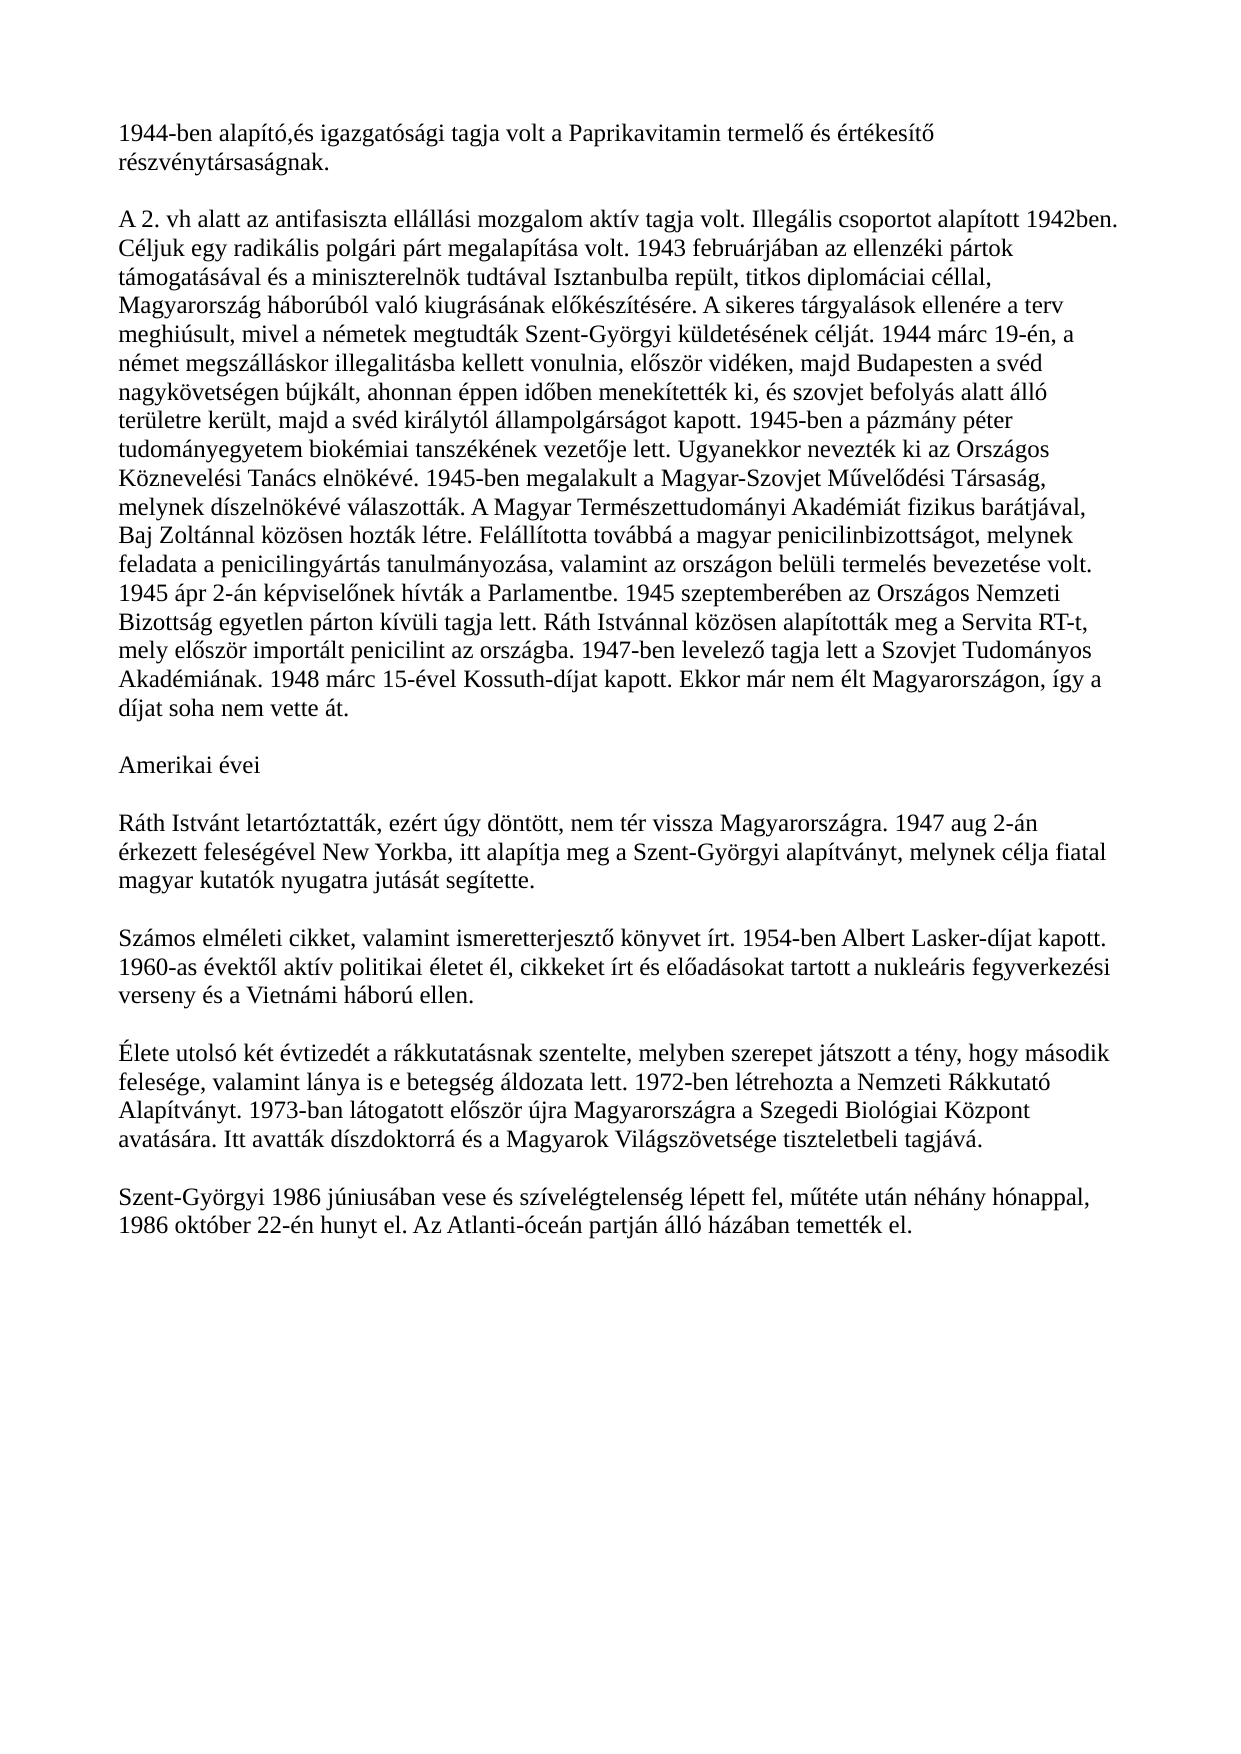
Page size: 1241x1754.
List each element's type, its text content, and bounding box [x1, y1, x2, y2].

text A 2. vh alatt az antifasiszta ellállási mozgalom aktív tagja volt. Illegális csoportot alapított 1942ben. Céljuk egy radikális polgári párt megalapítása volt. 1943 februárjában az ellenzéki pártok támogatásával és a miniszterelnök tudtával Isztanbulba repült, titkos diplomáciai céllal, Magyarország háborúból való kiugrásának előkészítésére. A sikeres tárgyalások ellenére a terv meghiúsult, mivel a németek megtudták Szent-Györgyi küldetésének célját. 1944 márc 19-én, a német megszálláskor illegalitásba kellett vonulnia, először vidéken, majd Budapesten a svéd nagykövetségen bújkált, ahonnan éppen időben menekítették ki, és szovjet befolyás alatt álló területre került, majd a svéd királytól állampolgárságot kapott. 1945-ben a pázmány péter tudományegyetem biokémiai tanszékének vezetője lett. Ugyanekkor nevezték ki az Országos Köznevelési Tanács elnökévé. 1945-ben megalakult a Magyar-Szovjet Művelődési Társaság, melynek díszelnökévé válaszották. A Magyar Természettudományi Akadémiát fizikus barátjával, Baj Zoltánnal közösen hozták létre. Felállította továbbá a magyar penicilinbizottságot, melynek feladata a penicilingyártás tanulmányozása, valamint az országon belüli termelés bevezetése volt. [118, 204, 1122, 578]
text Amerikai évei [118, 751, 1122, 779]
text Szent-Györgyi 1986 júniusában vese és szívelégtelenség lépett fel, műtéte után néhány hónappal, 1986 október 22-én hunyt el. Az Atlanti-óceán partján álló házában temették el. [118, 1182, 1122, 1239]
text Ráth Istvánt letartóztatták, ezért úgy döntött, nem tér vissza Magyarországra. 1947 aug 2-án érkezett feleségével New Yorkba, itt alapítja meg a Szent-Györgyi alapítványt, melynek célja fiatal magyar kutatók nyugatra jutását segítette. [118, 808, 1122, 894]
text Élete utolsó két évtizedét a rákkutatásnak szentelte, melyben szerepet játszott a tény, hogy második felesége, valamint lánya is e betegség áldozata lett. 1972-ben létrehozta a Nemzeti Rákkutató Alapítványt. 1973-ban látogatott először újra Magyarországra a Szegedi Biológiai Központ avatására. Itt avatták díszdoktorrá és a Magyarok Világszövetsége tiszteletbeli tagjává. [118, 1038, 1122, 1153]
text 1945 ápr 2-án képviselőnek hívták a Parlamentbe. 1945 szeptemberében az Országos Nemzeti Bizottság egyetlen párton kívüli tagja lett. Ráth Istvánnal közösen alapították meg a Servita RT-t, mely először importált penicilint az országba. 1947-ben levelező tagja lett a Szovjet Tudományos Akadémiának. 1948 márc 15-ével Kossuth-díjat kapott. Ekkor már nem élt Magyarországon, így a díjat soha nem vette át. [118, 578, 1122, 722]
text 1944-ben alapító,és igazgatósági tagja volt a Paprikavitamin termelő és értékesítő részvénytársaságnak. [118, 118, 1122, 176]
text 1960-as évektől aktív politikai életet él, cikkeket írt és előadásokat tartott a nukleáris fegyverkezési verseny és a Vietnámi háború ellen. [118, 952, 1122, 1009]
text Számos elméleti cikket, valamint ismeretterjesztő könyvet írt. 1954-ben Albert Lasker-díjat kapott. [118, 923, 1122, 952]
